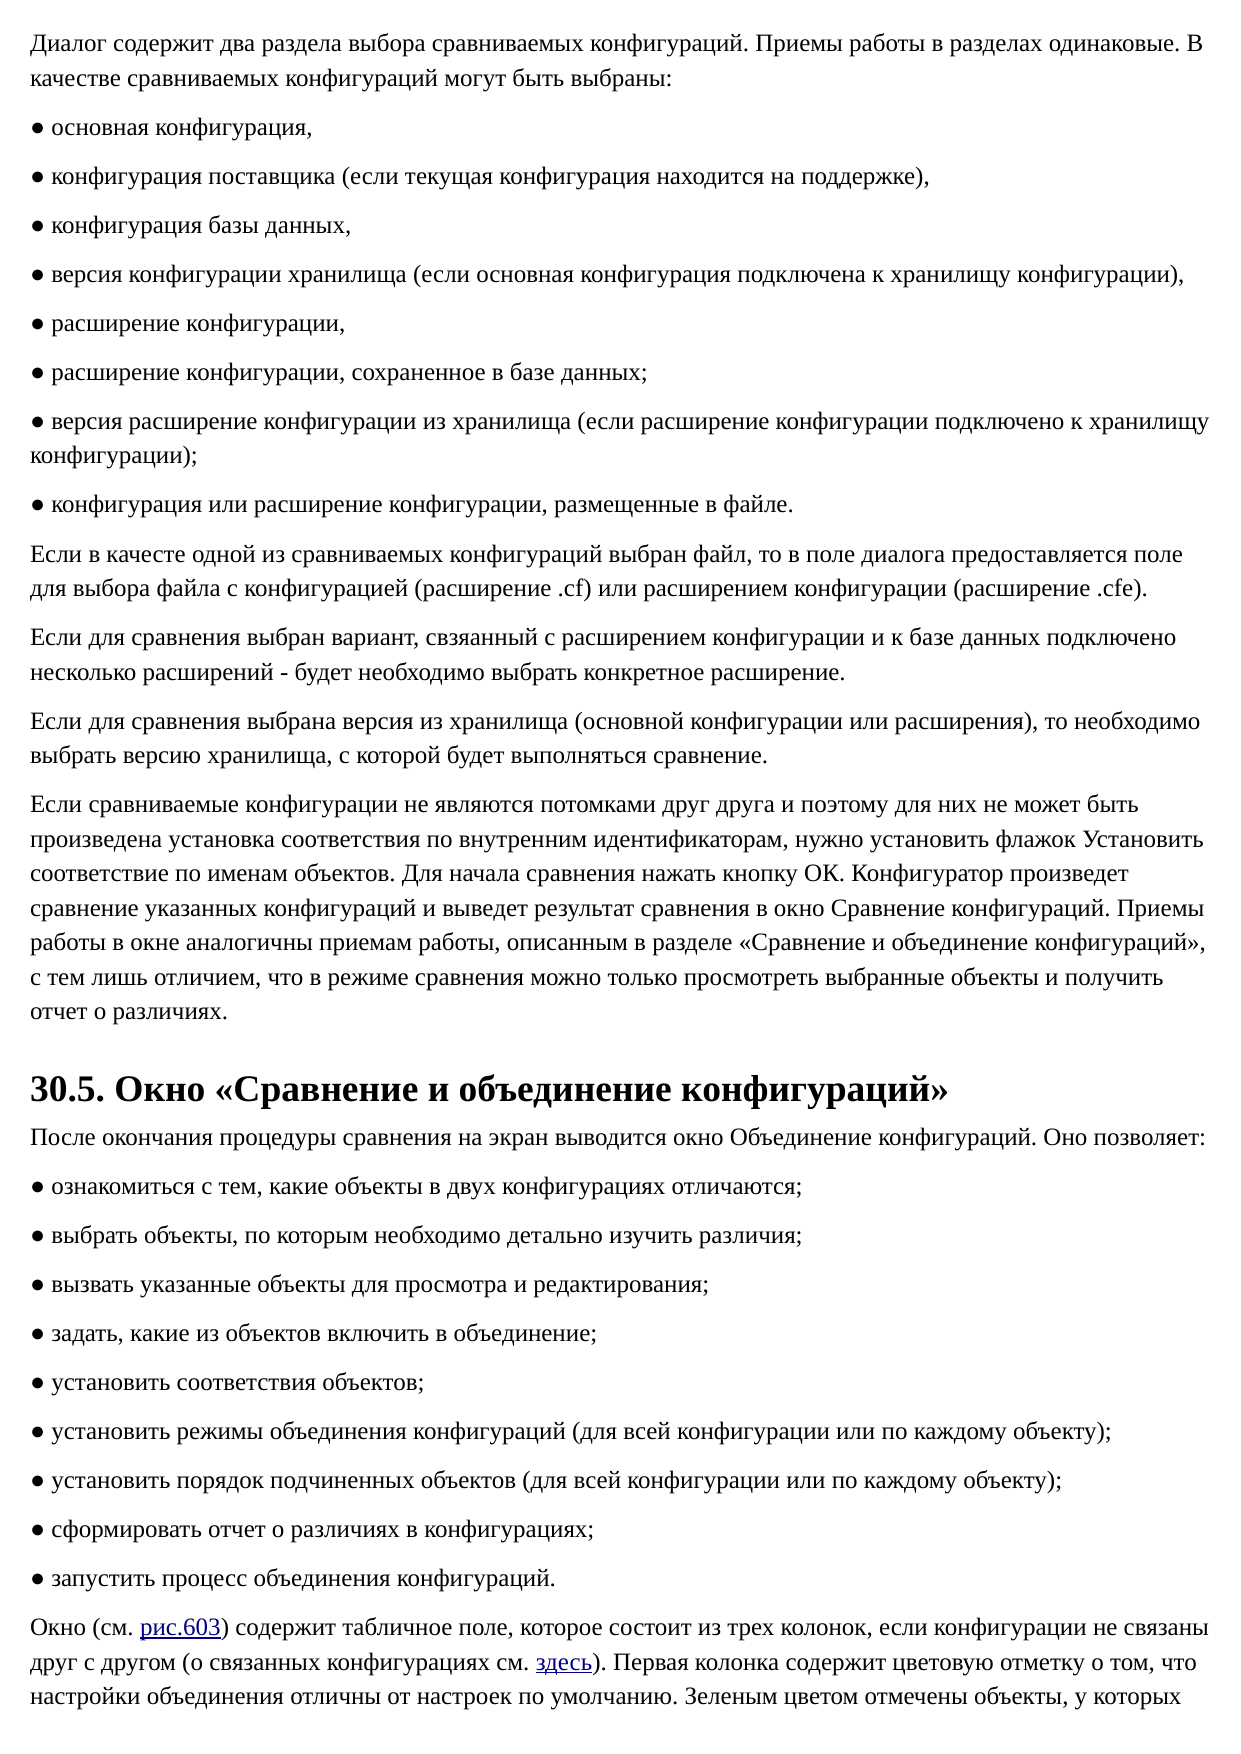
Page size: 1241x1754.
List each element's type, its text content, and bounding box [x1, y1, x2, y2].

text После окончания процедуры сравнения на экран выводится окно Объединение конфигураций. Оно позволяет: [30, 1122, 1211, 1150]
text ● конфигурация поставщика (если текущая конфигурация находится на поддержке), [30, 161, 1211, 189]
text ● вызвать указанные объекты для просмотра и редактирования; [30, 1269, 1211, 1298]
text ● установить порядок подчиненных объектов (для всей конфигурации или по каждому объекту); [30, 1465, 1211, 1494]
text Если сравниваемые конфигурации не являются потомками друг друга и поэтому для них не может быть произведена установка соответствия по внутренним идентификаторам, нужно установить флажок Установить соответствие по именам объектов. Для начала сравнения нажать кнопку ОК. Конфигуратор произведет сравнение указанных конфигураций и выведет результат сравнения в окно Сравнение конфигураций. Приемы работы в окне аналогичны приемам работы, описанным в разделе «Сравнение и объединение конфигураций», с тем лишь отличием, что в режиме сравнения можно только просмотреть выбранные объекты и получить отчет о различиях. [30, 789, 1211, 1025]
text ● конфигурация базы данных, [30, 210, 1211, 238]
text ● ознакомиться с тем, какие объекты в двух конфигурациях отличаются; [30, 1171, 1211, 1199]
text ● конфигурация или расширение конфигурации, размещенные в файле. [30, 489, 1211, 518]
text Если в качесте одной из сравниваемых конфигураций выбран файл, то в поле диалога предоставляется поле для выбора файла с конфигурацией (расширение .cf) или расширением конфигурации (расширение .cfe). [30, 539, 1211, 602]
text ● задать, какие из объектов включить в объединение; [30, 1318, 1211, 1347]
text ● выбрать объекты, по которым необходимо детально изучить различия; [30, 1220, 1211, 1248]
text Диалог содержит два раздела выбора сравниваемых конфигураций. Приемы работы в разделах одинаковые. В качестве сравниваемых конфигураций могут быть выбраны: [30, 28, 1211, 91]
text ● запустить процесс объединения конфигураций. [30, 1563, 1211, 1592]
text Если для сравнения выбрана версия из хранилища (основной конфигурации или расширения), то необходимо выбрать версию хранилища, с которой будет выполняться сравнение. [30, 706, 1211, 769]
text ● расширение конфигурации, [30, 308, 1211, 337]
text ● расширение конфигурации, сохраненное в базе данных; [30, 357, 1211, 386]
text ● версия расширение конфигурации из хранилища (если расширение конфигурации подключено к хранилищу конфигурации); [30, 406, 1211, 469]
text ● версия конфигурации хранилища (если основная конфигурация подключена к хранилищу конфигурации), [30, 259, 1211, 288]
text Если для сравнения выбран вариант, свзяанный с расширением конфигурации и к базе данных подключено несколько расширений ‑ будет необходимо выбрать конкретное расширение. [30, 622, 1211, 685]
subtitle 30.5. Окно «Сравнение и объединение конфигураций» [30, 1066, 1211, 1109]
text ● сформировать отчет о различиях в конфигурациях; [30, 1514, 1211, 1543]
text Окно (см. рис.603) содержит табличное поле, которое состоит из трех колонок, если конфигурации не связаны друг с другом (о связанных конфигурациях см. здесь). Первая колонка содержит цветовую отметку о том, что настройки объединения отличны от настроек по умолчанию. Зеленым цветом отмечены объекты, у которых [30, 1612, 1211, 1710]
text ● основная конфигурация, [30, 112, 1211, 140]
text ● установить режимы объединения конфигураций (для всей конфигурации или по каждому объекту); [30, 1416, 1211, 1445]
text ● установить соответствия объектов; [30, 1367, 1211, 1396]
